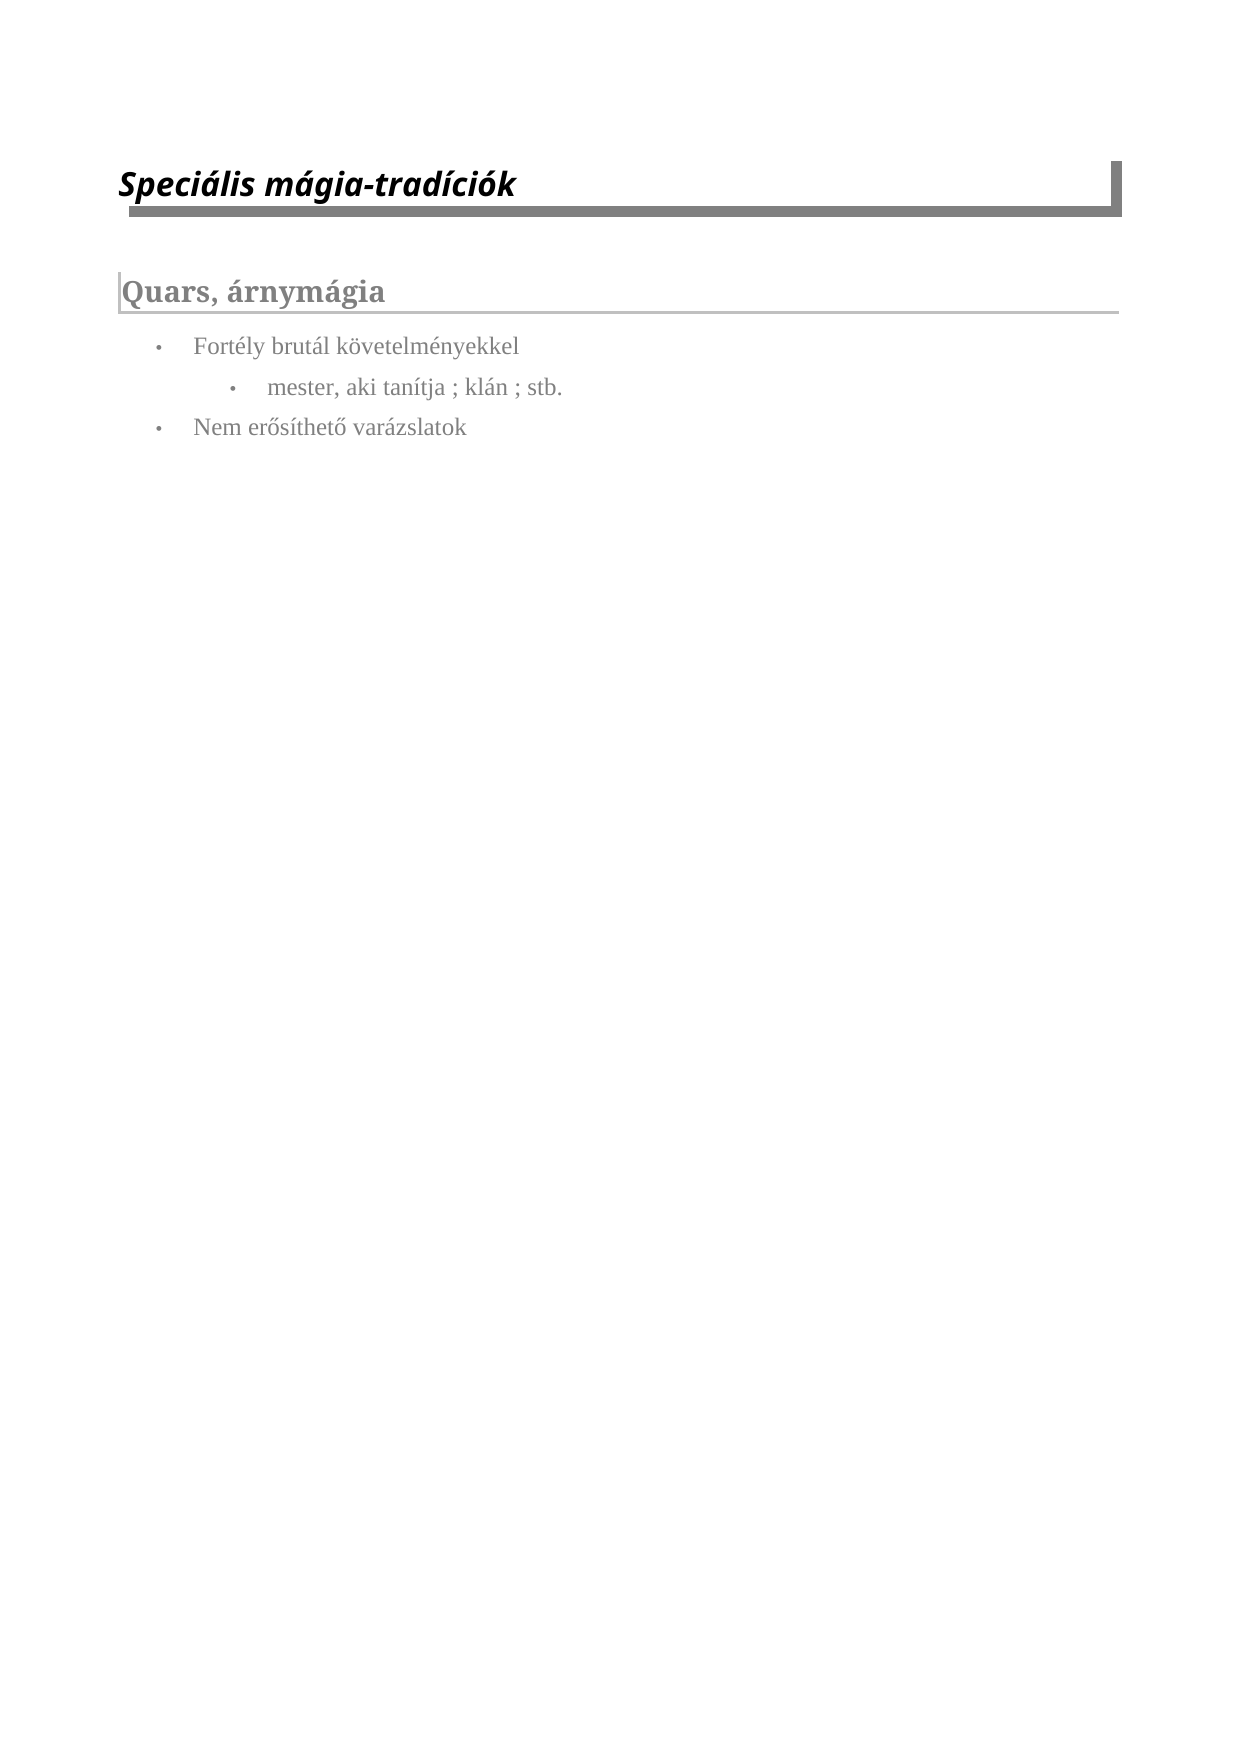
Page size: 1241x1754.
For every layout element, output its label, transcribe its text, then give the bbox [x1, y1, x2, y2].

subtitle Speciális mágia-tradíciók [118, 161, 1111, 206]
list Nem erősíthető varázslatok [156, 413, 1122, 441]
list mester, aki tanítja ; klán ; stb. [229, 373, 1122, 400]
subtitle Quars, árnymágia [121, 272, 1122, 311]
list Fortély brutál követelményekkel [156, 332, 1122, 360]
